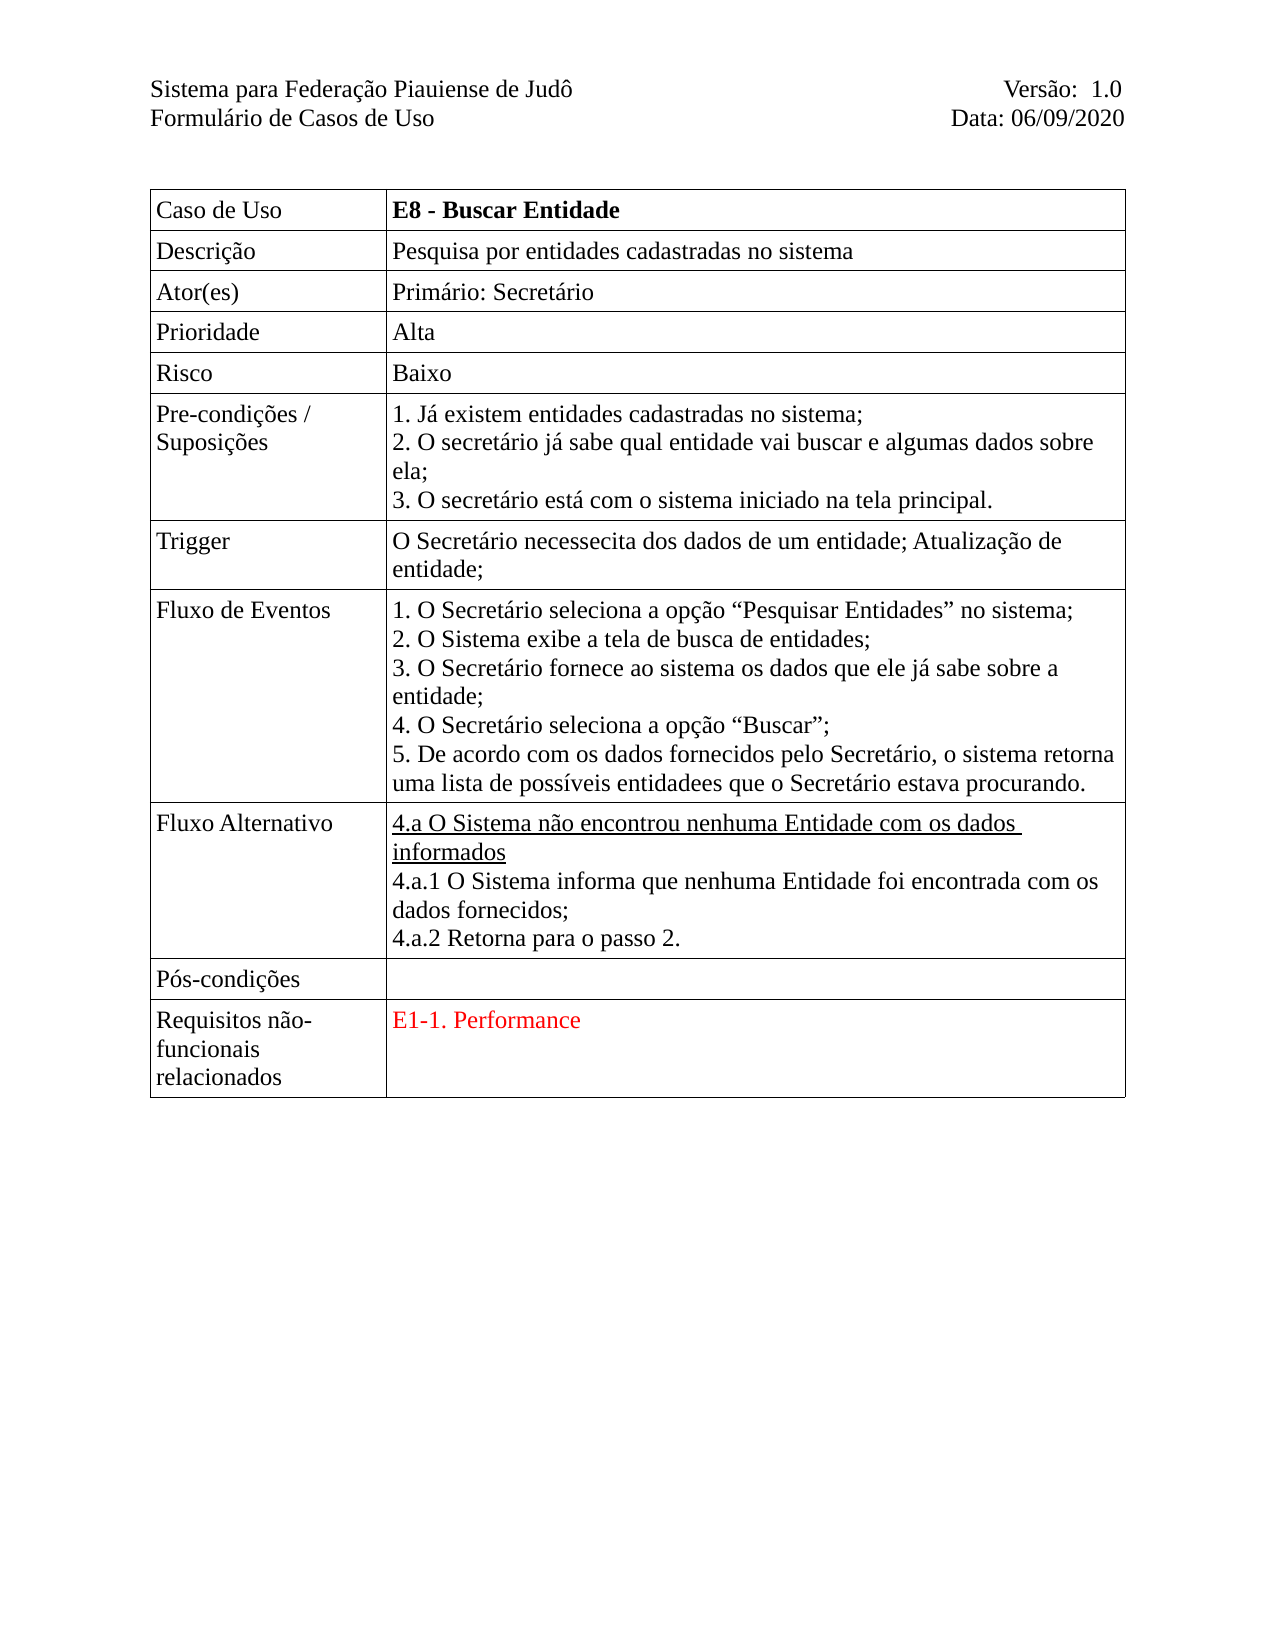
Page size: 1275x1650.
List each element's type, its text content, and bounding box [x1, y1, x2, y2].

table_cell O Secretário necessecita dos dados de um entidade; Atualização de entidade; [387, 521, 1125, 589]
table_cell Fluxo Alternativo [151, 803, 386, 958]
table_cell Primário: Secretário [387, 271, 1125, 311]
table_cell 4.a O Sistema não encontrou nenhuma Entidade com os dados informados 4.a.1 O Sistema informa que nenhuma Entidade foi encontrada com os dados fornecidos; 4.a.2 Retorna para o passo 2. [387, 803, 1125, 958]
table_cell Trigger [151, 521, 386, 589]
table_cell Prioridade [151, 312, 386, 352]
table_cell 1. Já existem entidades cadastradas no sistema; 2. O secretário já sabe qual entidade vai buscar e algumas dados sobre ela; 3. O secretário está com o sistema iniciado na tela principal. [387, 394, 1125, 519]
table_header E8 - Buscar Entidade [387, 190, 1125, 229]
table_cell Pre-condições / Suposições [151, 394, 386, 519]
table_cell [387, 959, 1125, 999]
table_cell Fluxo de Eventos [151, 590, 386, 802]
table_cell Risco [151, 353, 386, 392]
table_cell E1-1. Performance [387, 1000, 1125, 1097]
table_header Caso de Uso [151, 190, 386, 229]
table_cell Baixo [387, 353, 1125, 392]
table_cell Alta [387, 312, 1125, 352]
table_cell Ator(es) [151, 271, 386, 311]
table_cell Pesquisa por entidades cadastradas no sistema [387, 231, 1125, 270]
table_cell Requisitos não-funcionais relacionados [151, 1000, 386, 1097]
table_cell 1. O Secretário seleciona a opção “Pesquisar Entidades” no sistema; 2. O Sistema exibe a tela de busca de entidades; 3. O Secretário fornece ao sistema os dados que ele já sabe sobre a entidade; 4. O Secretário seleciona a opção “Buscar”; 5. De acordo com os dados fornecidos pelo Secretário, o sistema retorna uma lista de possíveis entidadees que o Secretário estava procurando. [387, 590, 1125, 802]
table_cell Descrição [151, 231, 386, 270]
table_cell Pós-condições [151, 959, 386, 999]
